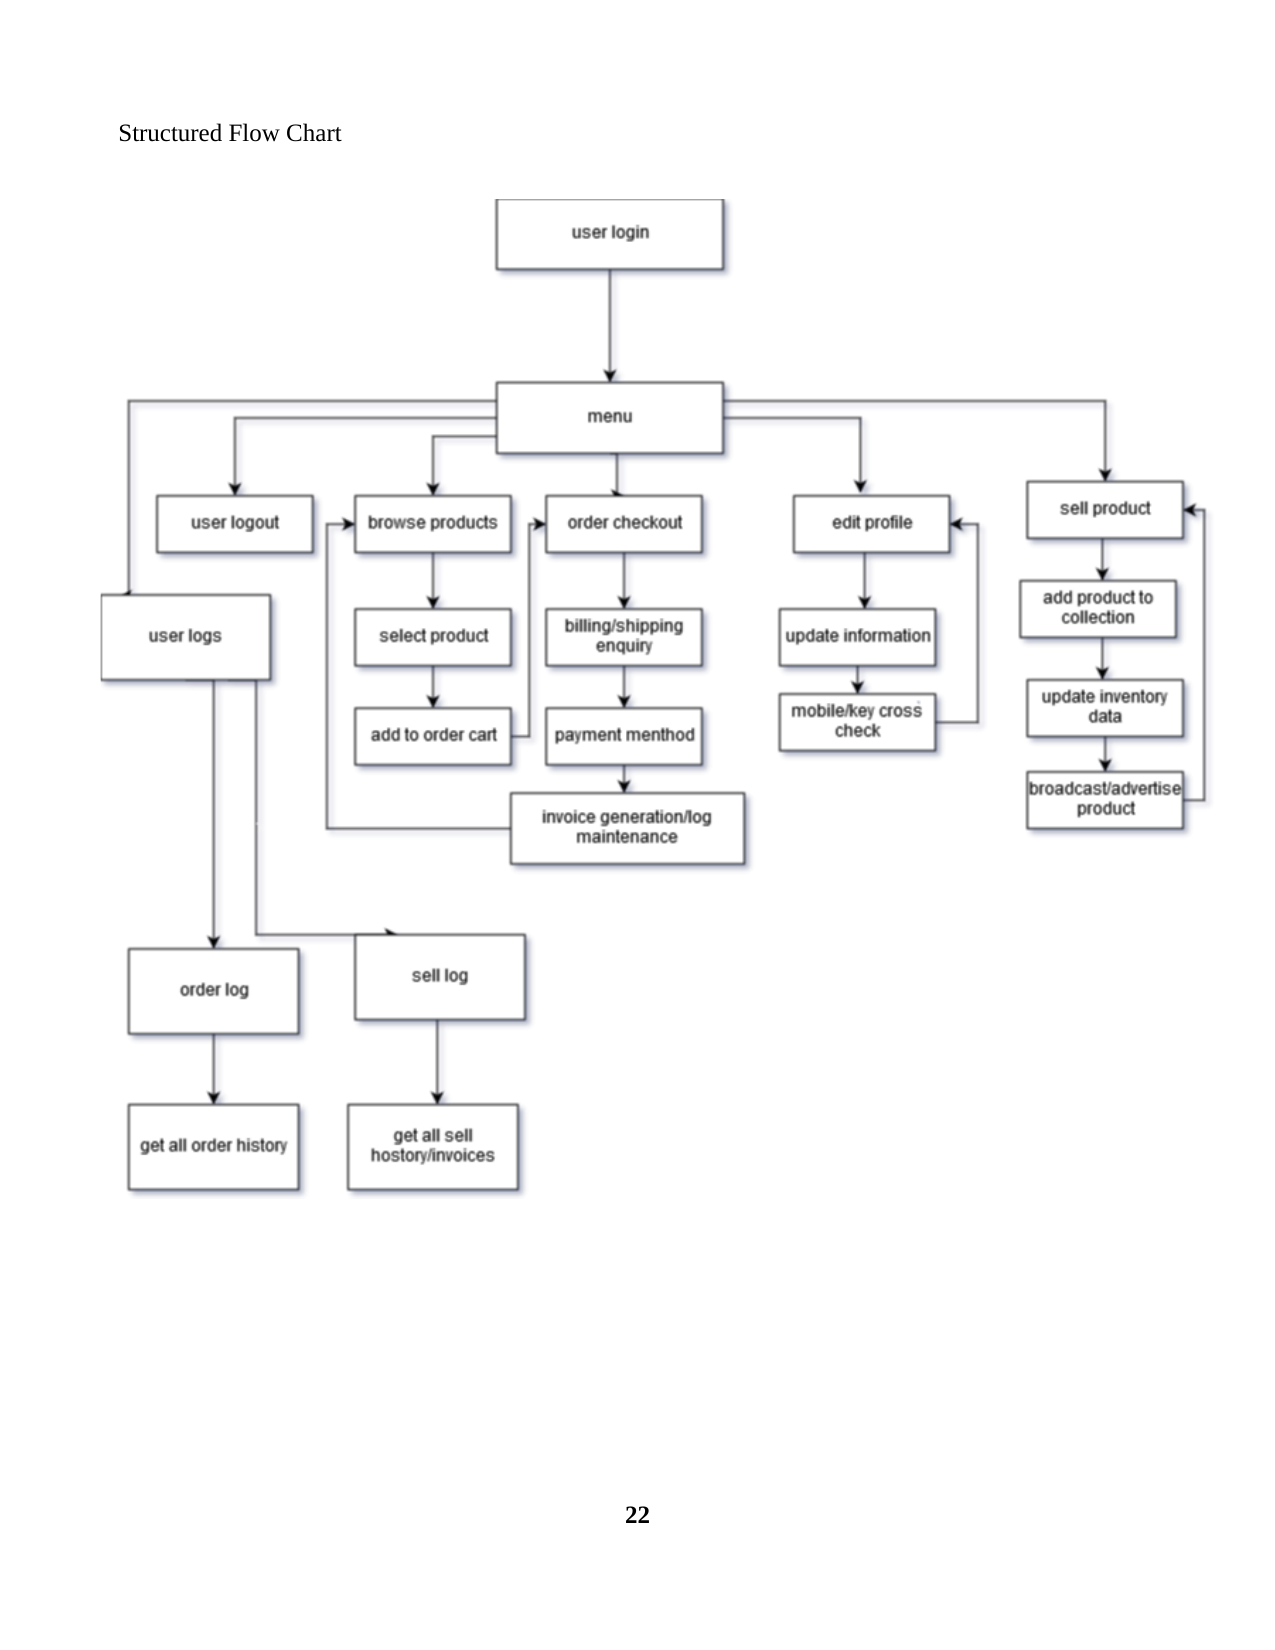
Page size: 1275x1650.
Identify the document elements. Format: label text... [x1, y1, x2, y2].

text 22 [118, 1500, 1157, 1529]
picture [100, 199, 1225, 1199]
text Structured Flow Chart [118, 118, 1157, 147]
